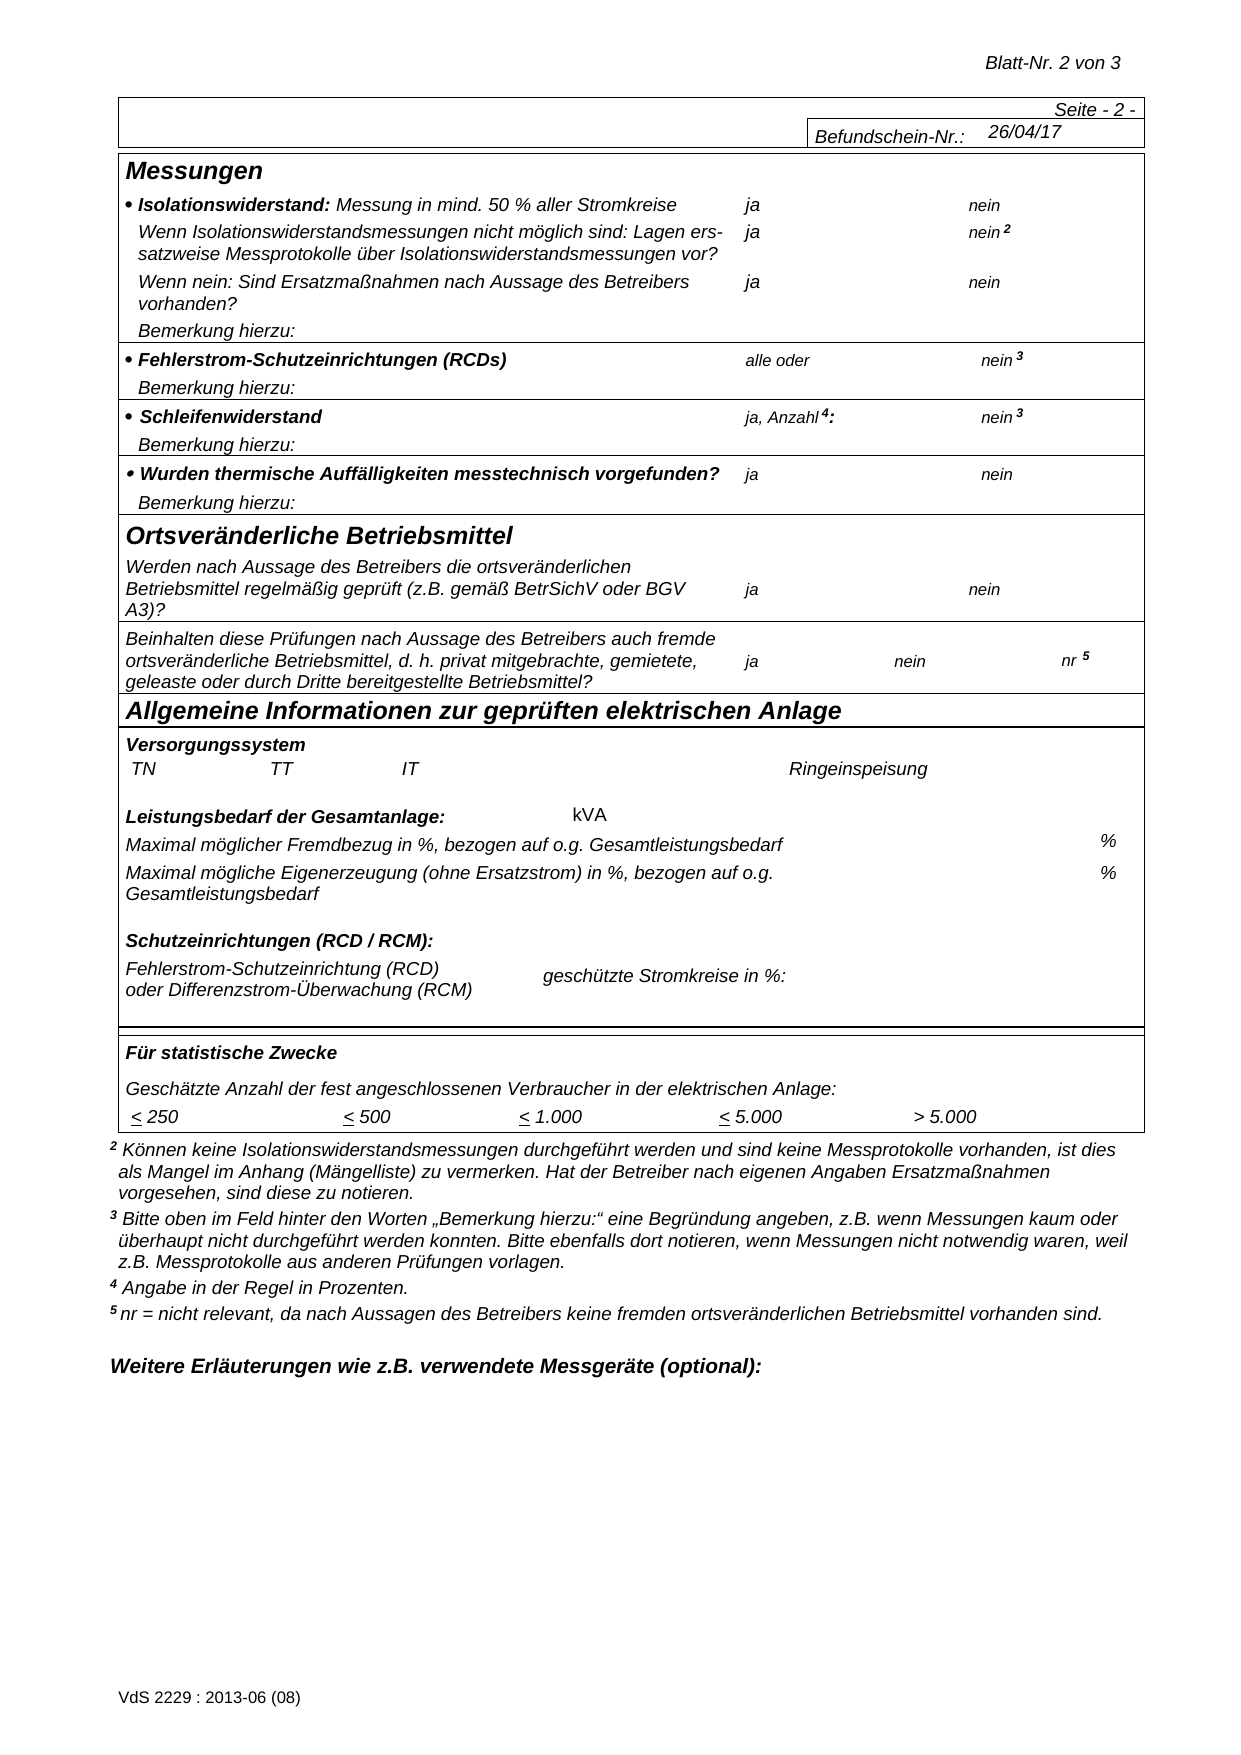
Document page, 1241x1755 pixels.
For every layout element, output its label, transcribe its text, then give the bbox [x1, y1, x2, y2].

table_cell > 5.000 [901, 1102, 1144, 1132]
table_cell < 1.000 [506, 1102, 706, 1132]
table_cell Allgemeine Informationen zur geprüften elektrischen Anlage [119, 694, 1144, 726]
text Weitere Erläuterungen wie z.B. verwendete Messgeräte (optional): [110, 1354, 1122, 1378]
table_cell ja [733, 215, 882, 264]
text 2 Können keine Isolationswiderstandsmessungen durchgeführt werden und sind keine Messprotokolle vorhanden, ist dies als Mangel im Anhang (Mängelliste) zu vermerken. Hat der Betreiber nach eigenen Angaben Ersatzmaßnahmen vorgesehen, sind diese zu notieren. [110, 1139, 1143, 1204]
table_cell [858, 951, 1144, 1001]
table_cell ja [733, 187, 882, 215]
table_cell [882, 550, 956, 621]
text 5 nr = nicht relevant, da nach Aussagen des Betreibers keine fremden ortsveränderlichen Betriebsmittel vorhanden sind. [110, 1302, 1143, 1324]
table_cell  Wurden thermische Auffälligkeiten messtechnisch vorgefunden? [119, 456, 733, 486]
table_cell nein [956, 265, 1043, 314]
table_cell  Fehlerstrom-Schutzeinrichtungen (RCDs) [119, 343, 733, 371]
table_cell nein 3 [969, 343, 1074, 371]
table_cell [882, 215, 956, 264]
table_cell Befundschein-Nr.: [808, 119, 981, 147]
table_cell ja [733, 622, 882, 692]
table_cell [882, 265, 956, 314]
table_cell nein [882, 622, 956, 692]
table_cell [119, 1028, 1144, 1035]
table_cell nein [956, 187, 1043, 215]
table_cell nein 3 [969, 400, 1074, 427]
table_cell ja [733, 265, 882, 314]
table_cell Versorgungssystem [119, 728, 1144, 755]
table_cell alle oder [733, 343, 872, 371]
table_cell ja [733, 550, 882, 621]
table_cell geschützte Stromkreise in %: [536, 951, 858, 1001]
table_cell [1074, 456, 1144, 486]
table_cell Bemerkung hierzu: [119, 371, 1144, 398]
table_cell [119, 118, 807, 147]
table_header [807, 98, 1012, 118]
table_cell IT [389, 755, 776, 781]
table_cell [462, 781, 565, 828]
table_cell Fehlerstrom-Schutzeinrichtung (RCD) oder Differenzstrom-Überwachung (RCM) [119, 951, 536, 1001]
table_cell ja [733, 456, 882, 486]
table_cell Beinhalten diese Prüfungen nach Aussage des Betreibers auch fremde ortsveränderliche Betriebsmittel, d. h. privat mitgebrachte, gemietete, geleaste oder durch Dritte bereitgestellte Betriebsmittel? [119, 622, 733, 692]
table_cell [872, 343, 968, 371]
table_cell nein [956, 550, 1043, 621]
table_cell Bemerkung hierzu: [119, 486, 1144, 513]
table_cell  Isolationswiderstand: Messung in mind. 50 % aller Stromkreise [119, 187, 733, 215]
table_cell < 5.000 [706, 1102, 901, 1132]
table_cell Messungen [119, 154, 1144, 187]
table_cell Werden nach Aussage des Betreibers die ortsveränderlichen Betriebsmittel regelmäßig geprüft (z.B. gemäß BetrSichV oder BGV A3)? [119, 550, 733, 621]
table_cell nein [969, 456, 1074, 486]
table_cell [956, 622, 1043, 692]
table_cell Wenn nein: Sind Ersatzmaßnahmen nach Aussage des Betreibers vorhanden? [119, 265, 733, 314]
table_header [119, 98, 374, 118]
table_cell [872, 400, 968, 427]
table_cell [1074, 400, 1144, 427]
table_cell [1043, 265, 1144, 314]
table_cell < 250 [119, 1102, 331, 1132]
table_cell < 500 [331, 1102, 506, 1132]
table_cell Schutzeinrichtungen (RCD / RCM): [119, 905, 1144, 951]
table_cell Für statistische Zwecke [119, 1036, 1144, 1076]
table_cell TT [257, 755, 389, 781]
table_cell nr 5 [1043, 622, 1144, 692]
table_cell [1043, 215, 1144, 264]
table_cell Bemerkung hierzu: [119, 314, 1144, 342]
table_cell [981, 855, 1092, 905]
table_header Seite - 2 - [1012, 98, 1144, 118]
table_cell % [1093, 855, 1144, 905]
table_cell [1043, 187, 1144, 215]
table_cell nein 2 [956, 215, 1043, 264]
table_cell [882, 187, 956, 215]
table_cell Bemerkung hierzu: [119, 428, 1144, 455]
table_cell Maximal möglicher Fremdbezug in %, bezogen auf o.g. Gesamtleistungsbedarf [119, 828, 981, 855]
table_cell [1074, 343, 1144, 371]
table_cell Geschätzte Anzahl der fest angeschlossenen Verbraucher in der elektrischen Anlage: [119, 1076, 1144, 1102]
table_cell [981, 828, 1092, 855]
table_cell [882, 456, 968, 486]
table_cell Ringeinspeisung [776, 755, 1144, 781]
text 3 Bitte oben im Feld hinter den Worten „Bemerkung hierzu:“ eine Begründung angeben, z.B. wenn Messungen kaum oder überhaupt nicht durchgeführt werden konnten. Bitte ebenfalls dort notieren, wenn Messungen nicht notwendig waren, weil z.B. Messprotokolle aus anderen Prüfungen vorlagen. [110, 1208, 1143, 1273]
table_header [374, 98, 807, 118]
table_cell Ortsveränderliche Betriebsmittel [119, 515, 1144, 549]
table_cell % [1093, 828, 1144, 855]
table_cell kVA [565, 781, 1144, 828]
table_cell [118, 148, 1144, 153]
table_cell Leistungsbedarf der Gesamtanlage: [119, 781, 462, 828]
table_cell  Schleifenwiderstand [119, 400, 733, 427]
table_cell 26/04/17 [981, 119, 1144, 147]
table_cell TN [119, 755, 257, 781]
text 4 Angabe in der Regel in Prozenten. [110, 1277, 1143, 1298]
table_cell [119, 1001, 1144, 1026]
table_cell [1043, 550, 1144, 621]
table_cell Maximal mögliche Eigenerzeugung (ohne Ersatzstrom) in %, bezogen auf o.g. Gesamtleistungsbedarf [119, 855, 981, 905]
table_cell ja, Anzahl 4: [733, 400, 872, 427]
table_cell Wenn Isolationswiderstandsmessungen nicht möglich sind: Lagen ers-satzweise Messprotokolle über Isolationswiderstandsmessungen vor? [119, 215, 733, 264]
